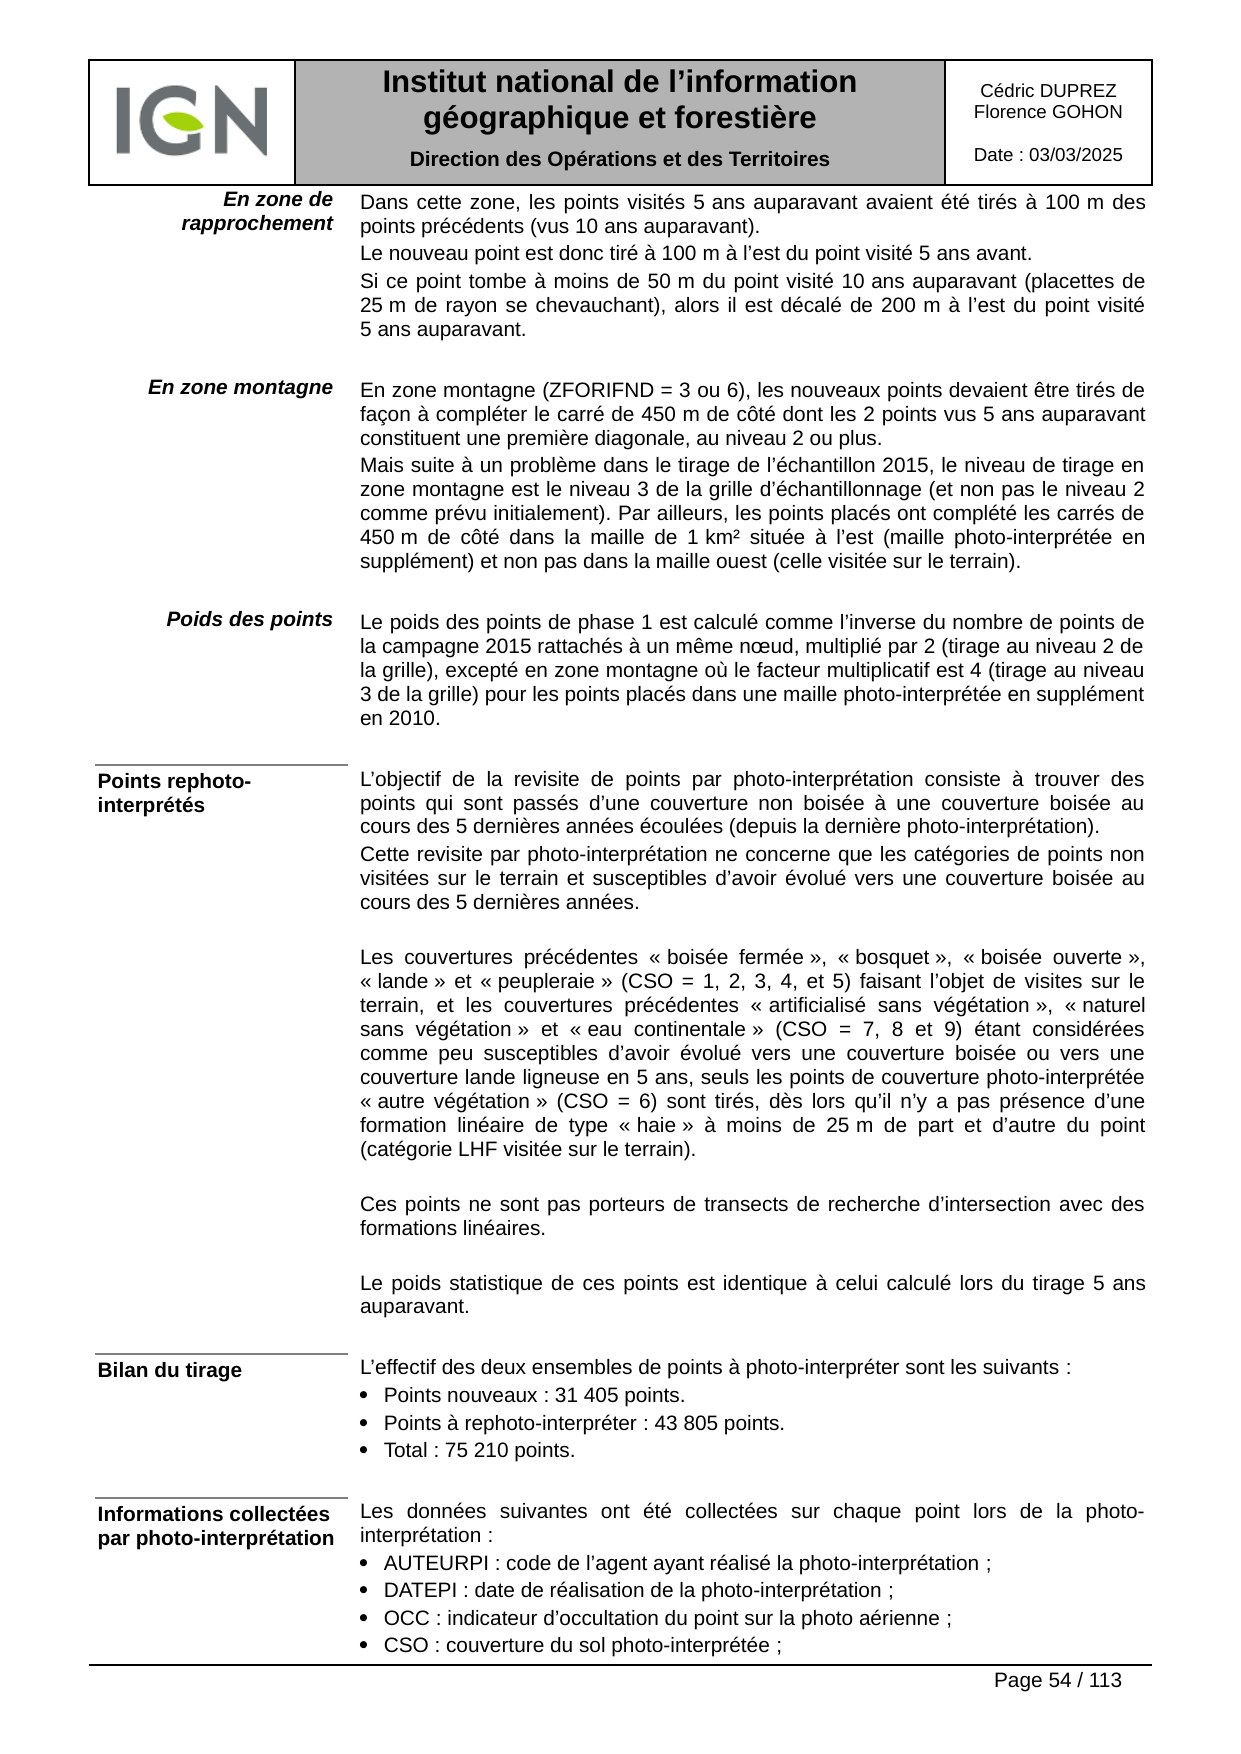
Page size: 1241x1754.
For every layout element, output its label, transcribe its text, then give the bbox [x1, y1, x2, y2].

table_cell Dans cette zone, les points visités 5 ans auparavant avaient été tirés à 100 m des points précédents (vus 10 ans auparavant). Le nouveau point est donc tiré à 100 m à l’est du point visité 5 ans avant. Si ce point tombe à moins de 50 m du point visité 10 ans auparavant (placettes de 25 m de rayon se chevauchant), alors il est décalé de 200 m à l’est du point visité 5 ans auparavant. [354, 186, 1152, 374]
table_cell Le poids des points de phase 1 est calculé comme l’inverse du nombre de points de la campagne 2015 rattachés à un même nœud, multiplié par 2 (tirage au niveau 2 de la grille), excepté en zone montagne où le facteur multiplicatif est 4 (tirage au niveau 3 de la grille) pour les points placés dans une maille photo-interprétée en supplément en 2010. [354, 606, 1152, 763]
table_cell Informations collectées par photo-interprétation [89, 1495, 354, 1663]
table_cell En zone de rapprochement [89, 186, 354, 374]
table_cell L’objectif de la revisite de points par photo-interprétation consiste à trouver des points qui sont passés d’une couverture non boisée à une couverture boisée au cours des 5 dernières années écoulées (depuis la dernière photo-interprétation). Cette revisite par photo-interprétation ne concerne que les catégories de points non visitées sur le terrain et susceptibles d’avoir évolué vers une couverture boisée au cours des 5 dernières années. Les couvertures précédentes « boisée fermée », « bosquet », « boisée ouverte », « lande » et « peupleraie » (CSO = 1, 2, 3, 4, et 5) faisant l’objet de visites sur le terrain, et les couvertures précédentes « artificialisé sans végétation », « naturel sans végétation » et « eau continentale » (CSO = 7, 8 et 9) étant considérées comme peu susceptibles d’avoir évolué vers une couverture boisée ou vers une couverture lande ligneuse en 5 ans, seuls les points de couverture photo-interprétée « autre végétation » (CSO = 6) sont tirés, dès lors qu’il n’y a pas présence d’une formation linéaire de type « haie » à moins de 25 m de part et d’autre du point (catégorie LHF visitée sur le terrain). Ces points ne sont pas porteurs de transects de recherche d’intersection avec des formations linéaires. Le poids statistique de ces points est identique à celui calculé lors du tirage 5 ans auparavant. [354, 763, 1152, 1352]
table_cell Bilan du tirage [89, 1352, 354, 1495]
table_cell L’effectif des deux ensembles de points à photo-interpréter sont les suivants : Points nouveaux : 31 405 points. Points à rephoto-interpréter : 43 805 points. Total : 75 210 points. [354, 1352, 1152, 1495]
table_cell Poids des points [89, 606, 354, 763]
table_cell En zone montagne [89, 374, 354, 606]
table_cell Les données suivantes ont été collectées sur chaque point lors de la photo-interprétation : AUTEURPI : code de l’agent ayant réalisé la photo-interprétation ; DATEPI : date de réalisation de la photo-interprétation ; OCC : indicateur d’occultation du point sur la photo aérienne ; CSO : couverture du sol photo-interprétée ; OBSCSO : observations sur la couverture du sol photo-interprétée ; UTO : utilisation du sol photo-interprétée ; TM : taille massif photo-interprétée. Les données suivantes ont été collectées sur chaque transect dès lors qu’il y avait une intersection avec une formation linéaire (haie arborée ou alignement d’arbres) : SL : numéro d’ordre d’intersection sur le transect ; DISTI : distance au centre du transect (négative vers l’ouest, positive vers l’est) ; REPI : facteur de répétition de la formation linéaire ; FLI : indicateur de formation linéaire inventoriée ; TLHF1 : type de formation linéaire ; XI : abscisse de l’intersection (en Lambert 2 étendu) ; YI : ordonnée de l’intersection (en Lambert 2 étendu). [354, 1495, 1152, 1663]
picture [91, 62, 293, 180]
table_cell En zone montagne (ZFORIFND = 3 ou 6), les nouveaux points devaient être tirés de façon à compléter le carré de 450 m de côté dont les 2 points vus 5 ans auparavant constituent une première diagonale, au niveau 2 ou plus. Mais suite à un problème dans le tirage de l’échantillon 2015, le niveau de tirage en zone montagne est le niveau 3 de la grille d’échantillonnage (et non pas le niveau 2 comme prévu initialement). Par ailleurs, les points placés ont complété les carrés de 450 m de côté dans la maille de 1 km² située à l’est (maille photo-interprétée en supplément) et non pas dans la maille ouest (celle visitée sur le terrain). [354, 374, 1152, 606]
table_cell Points rephoto-interprétés [89, 763, 354, 1352]
